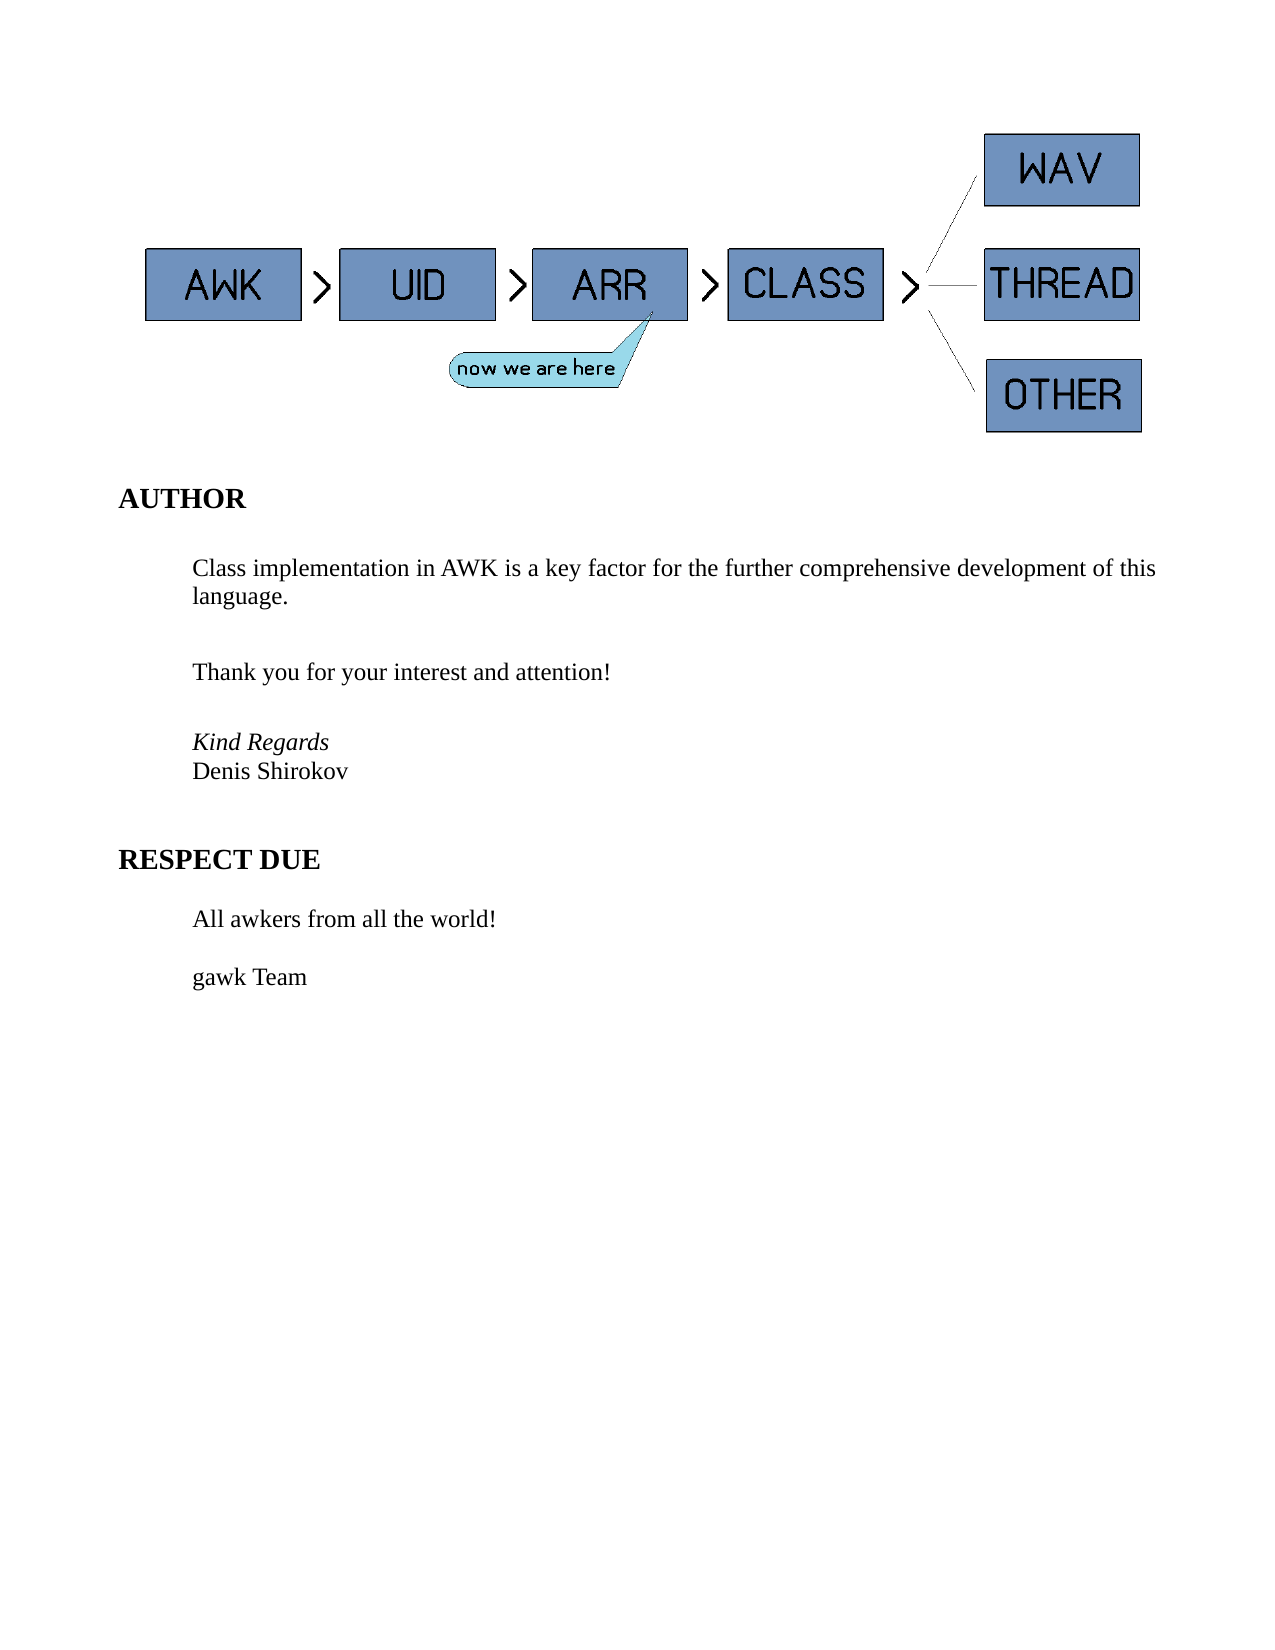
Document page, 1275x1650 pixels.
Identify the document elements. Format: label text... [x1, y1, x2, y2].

text Class implementation in AWK is a key factor for the further comprehensive development of this language. [118, 553, 1157, 610]
text RESPECT DUE [118, 842, 1157, 876]
text Thank you for your interest and attention! [118, 657, 1157, 686]
text Kind Regards [118, 727, 1157, 756]
text gawk Team [118, 962, 1157, 991]
text Denis Shirokov [118, 756, 1157, 785]
text AUTHOR [118, 481, 1157, 514]
text All awkers from all the world! [118, 904, 1157, 933]
picture [118, 118, 1157, 448]
